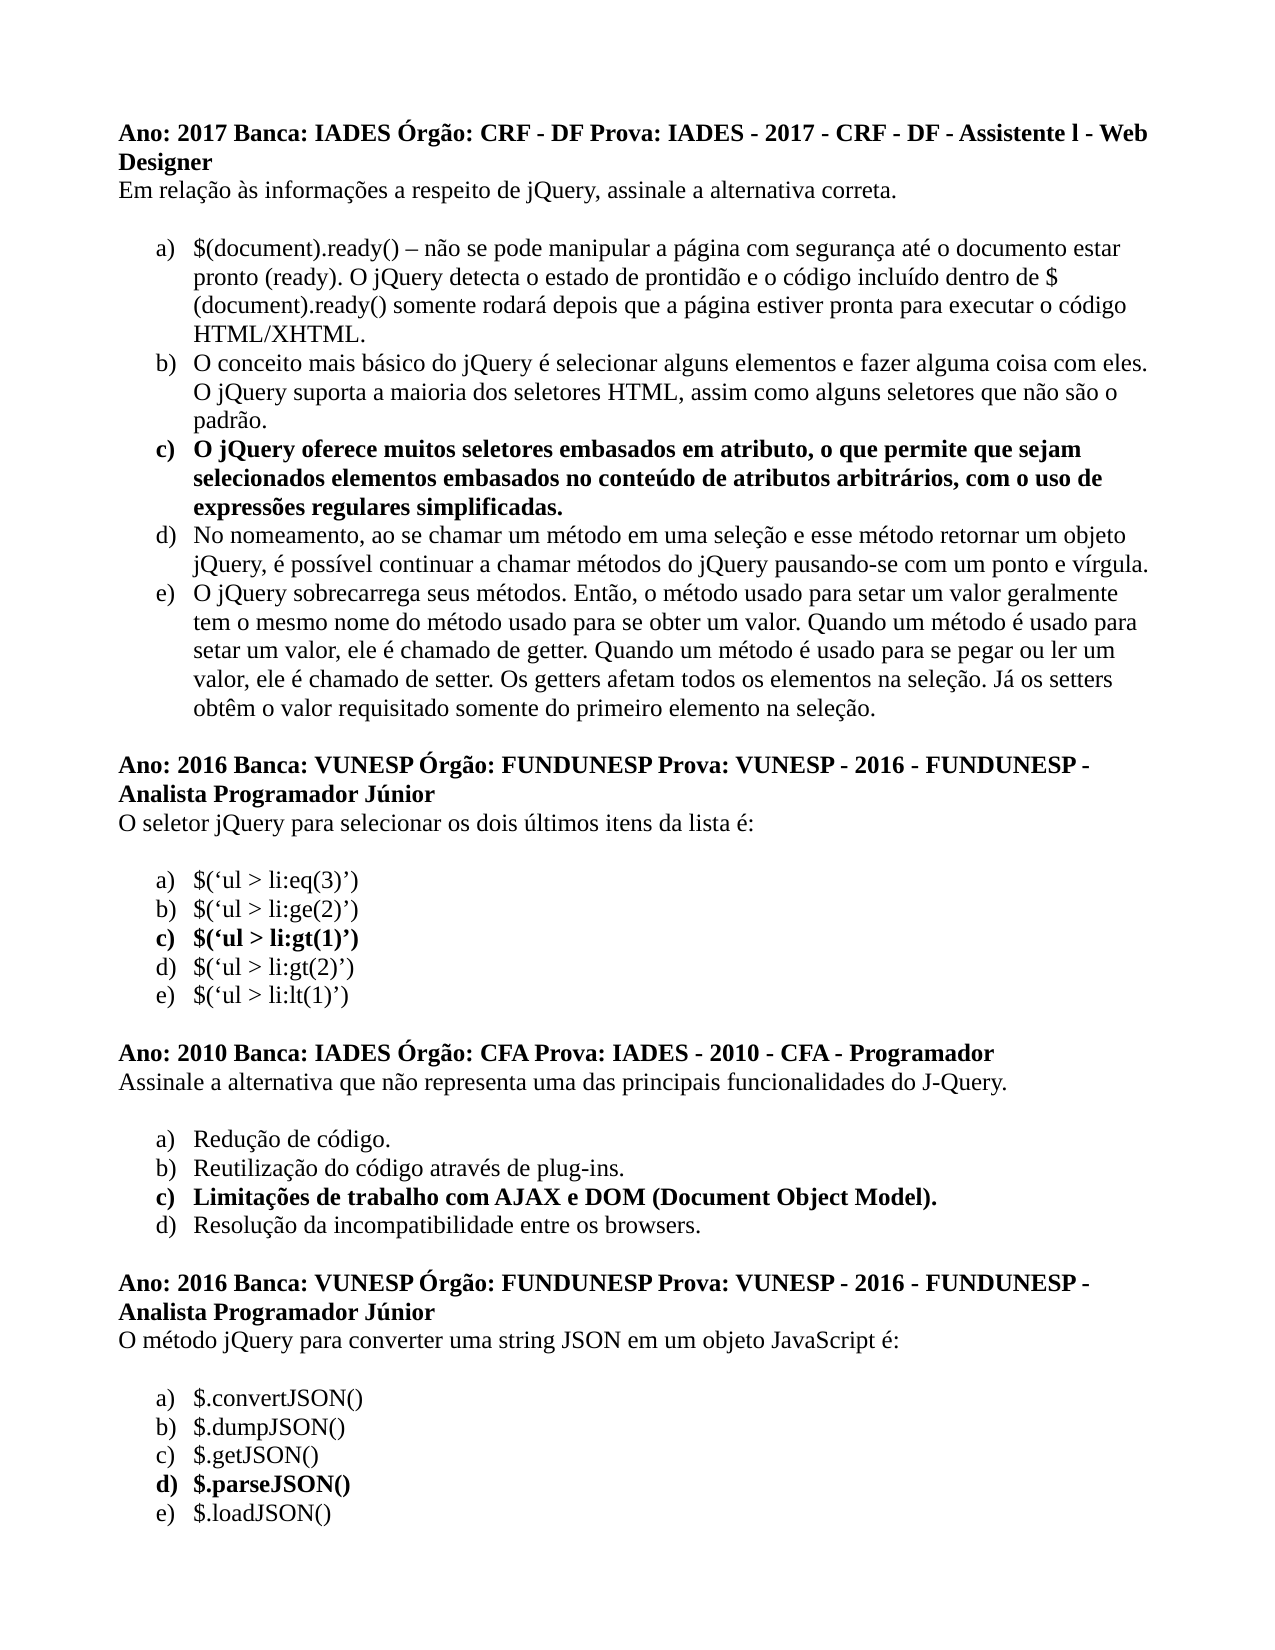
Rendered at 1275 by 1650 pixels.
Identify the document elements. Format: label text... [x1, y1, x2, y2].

list Redução de código. [156, 1124, 1157, 1153]
list $.parseJSON() [156, 1469, 1157, 1498]
text Ano: 2010 Banca: IADES Órgão: CFA Prova: IADES - 2010 - CFA - Programador [118, 1038, 1157, 1067]
text Ano: 2016 Banca: VUNESP Órgão: FUNDUNESP Prova: VUNESP - 2016 - FUNDUNESP - Analista Programador Júnior [118, 1268, 1157, 1326]
list $(‘ul > li:ge(2)’) [156, 894, 1157, 923]
text O método jQuery para converter uma string JSON em um objeto JavaScript é: [118, 1326, 1157, 1354]
list $(‘ul > li:lt(1)’) [156, 981, 1157, 1009]
list $.convertJSON() [156, 1383, 1157, 1412]
text Em relação às informações a respeito de jQuery, assinale a alternativa correta. [118, 176, 1157, 204]
list O conceito mais básico do jQuery é selecionar alguns elementos e fazer alguma coisa com eles. O jQuery suporta a maioria dos seletores HTML, assim como alguns seletores que não são o padrão. [156, 348, 1157, 434]
list $(‘ul > li:gt(2)’) [156, 952, 1157, 981]
text Ano: 2016 Banca: VUNESP Órgão: FUNDUNESP Prova: VUNESP - 2016 - FUNDUNESP - Analista Programador Júnior [118, 751, 1157, 808]
text Ano: 2017 Banca: IADES Órgão: CRF - DF Prova: IADES - 2017 - CRF - DF - Assistente l - Web Designer [118, 118, 1157, 176]
list $(document).ready() – não se pode manipular a página com segurança até o documento estar pronto (ready). O jQuery detecta o estado de prontidão e o código incluído dentro de $(document).ready() somente rodará depois que a página estiver pronta para executar o código HTML/XHTML. [156, 233, 1157, 348]
list $.dumpJSON() [156, 1412, 1157, 1441]
list $(‘ul > li:eq(3)’) [156, 866, 1157, 894]
list Resolução da incompatibilidade entre os browsers. [156, 1211, 1157, 1239]
list $.loadJSON() [156, 1498, 1157, 1527]
list $.getJSON() [156, 1441, 1157, 1469]
list O jQuery sobrecarrega seus métodos. Então, o método usado para setar um valor geralmente tem o mesmo nome do método usado para se obter um valor. Quando um método é usado para setar um valor, ele é chamado de getter. Quando um método é usado para se pegar ou ler um valor, ele é chamado de setter. Os getters afetam todos os elementos na seleção. Já os setters obtêm o valor requisitado somente do primeiro elemento na seleção. [156, 578, 1157, 722]
text Assinale a alternativa que não representa uma das principais funcionalidades do J-Query. [118, 1067, 1157, 1096]
list Limitações de trabalho com AJAX e DOM (Document Object Model). [156, 1182, 1157, 1211]
text O seletor jQuery para selecionar os dois últimos itens da lista é: [118, 808, 1157, 837]
list O jQuery oferece muitos seletores embasados em atributo, o que permite que sejam selecionados elementos embasados no conteúdo de atributos arbitrários, com o uso de expressões regulares simplificadas. [156, 434, 1157, 521]
list No nomeamento, ao se chamar um método em uma seleção e esse método retornar um objeto jQuery, é possível continuar a chamar métodos do jQuery pausando-se com um ponto e vírgula. [156, 521, 1157, 578]
list Reutilização do código através de plug-ins. [156, 1153, 1157, 1182]
list $(‘ul > li:gt(1)’) [156, 923, 1157, 952]
